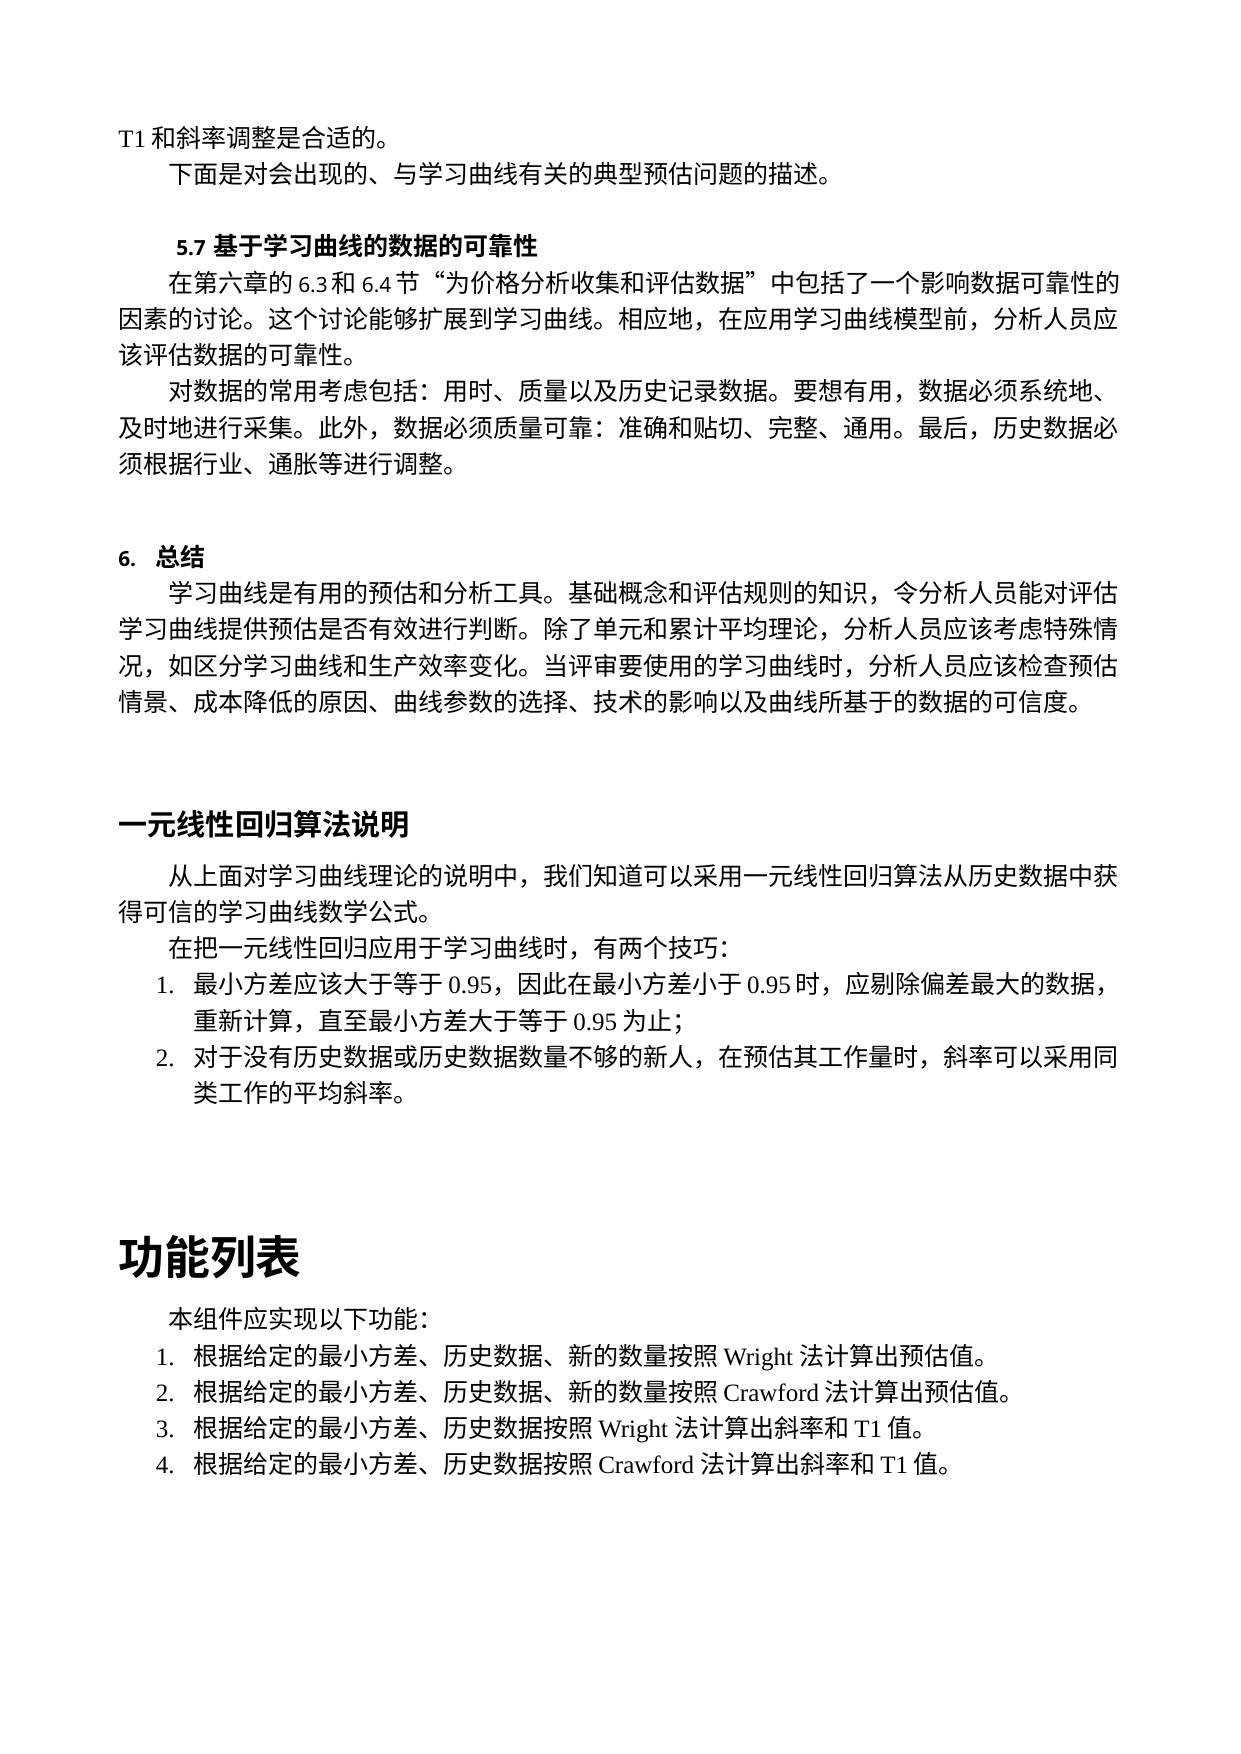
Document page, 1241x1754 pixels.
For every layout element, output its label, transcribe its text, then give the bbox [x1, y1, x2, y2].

subtitle 一元线性回归算法说明 [118, 801, 1122, 843]
text 学习曲线是有用的预估和分析工具。基础概念和评估规则的知识，令分析人员能对评估学习曲线提供预估是否有效进行判断。除了单元和累计平均理论，分析人员应该考虑特殊情况，如区分学习曲线和生产效率变化。当评审要使用的学习曲线时，分析人员应该检查预估情景、成本降低的原因、曲线参数的选择、技术的影响以及曲线所基于的数据的可信度。 [118, 574, 1122, 719]
list 总结 [118, 537, 1122, 574]
text 在第六章的6.3和6.4节“为价格分析收集和评估数据”中包括了一个影响数据可靠性的因素的讨论。这个讨论能够扩展到学习曲线。相应地，在应用学习曲线模型前，分析人员应该评估数据的可靠性。 [118, 263, 1122, 372]
text 下面是对会出现的、与学习曲线有关的典型预估问题的描述。 [118, 154, 1122, 191]
list 最小方差应该大于等于0.95，因此在最小方差小于0.95时，应剔除偏差最大的数据，重新计算，直至最小方差大于等于0.95为止； [156, 965, 1122, 1037]
text T1和斜率调整是合适的。 [118, 118, 1122, 154]
list 对于没有历史数据或历史数据数量不够的新人，在预估其工作量时，斜率可以采用同类工作的平均斜率。 [156, 1037, 1122, 1110]
list 根据给定的最小方差、历史数据、新的数量按照Crawford法计算出预估值。 [156, 1372, 1122, 1409]
text 在把一元线性回归应用于学习曲线时，有两个技巧： [118, 928, 1122, 965]
list 根据给定的最小方差、历史数据按照Wright 法计算出斜率和T1值。 [156, 1409, 1122, 1445]
text 对数据的常用考虑包括：用时、质量以及历史记录数据。要想有用，数据必须系统地、及时地进行采集。此外，数据必须质量可靠：准确和贴切、完整、通用。最后，历史数据必须根据行业、通胀等进行调整。 [118, 372, 1122, 481]
text 本组件应实现以下功能： [118, 1300, 1122, 1336]
list 基于学习曲线的数据的可靠性 [176, 227, 1122, 263]
list 根据给定的最小方差、历史数据、新的数量按照Wright 法计算出预估值。 [156, 1336, 1122, 1372]
subtitle 功能列表 [118, 1221, 1122, 1287]
text 从上面对学习曲线理论的说明中，我们知道可以采用一元线性回归算法从历史数据中获得可信的学习曲线数学公式。 [118, 856, 1122, 928]
list 根据给定的最小方差、历史数据按照Crawford 法计算出斜率和T1值。 [156, 1445, 1122, 1481]
